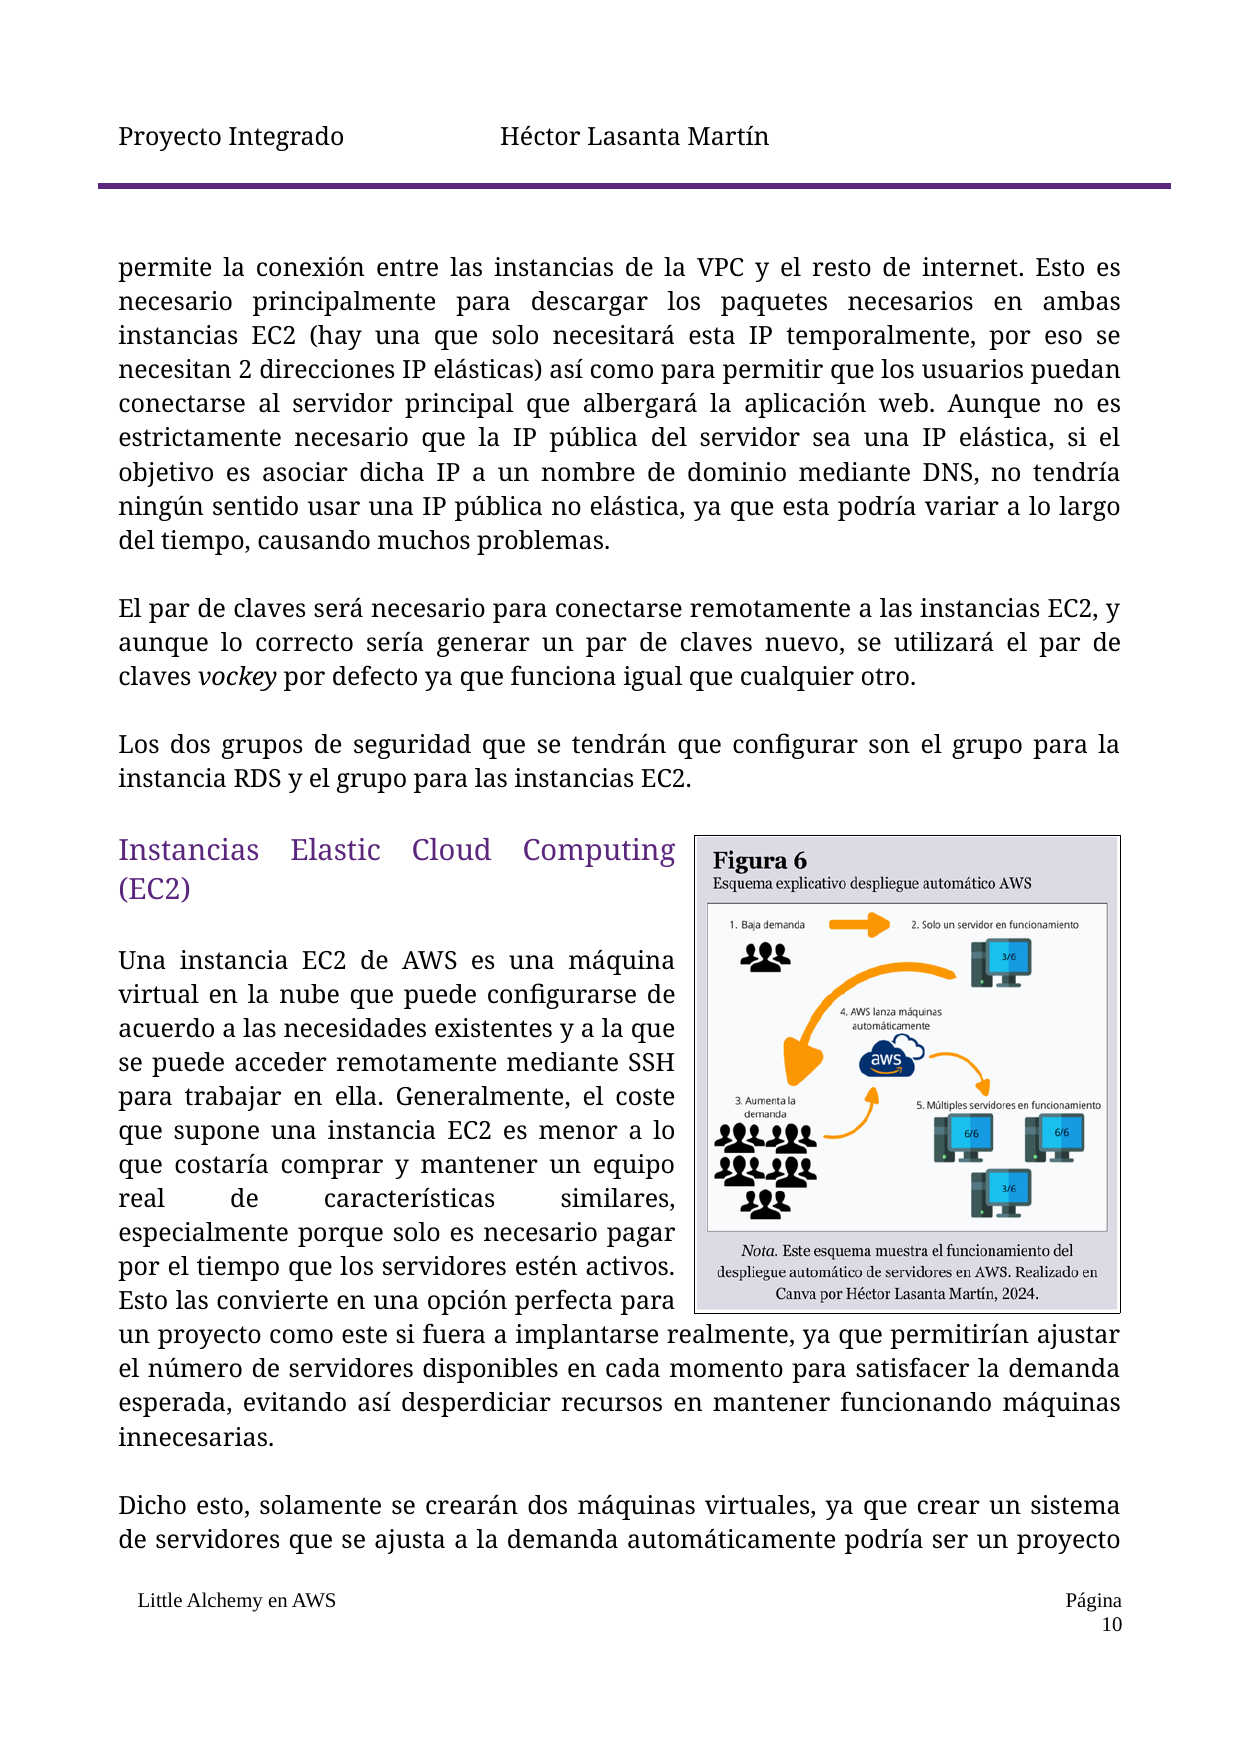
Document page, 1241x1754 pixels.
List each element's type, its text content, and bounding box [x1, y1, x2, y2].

text Los dos grupos de seguridad que se tendrán que configurar son el grupo para la instancia RDS y el grupo para las instancias EC2. [118, 727, 1122, 795]
text [695, 836, 1120, 1313]
picture [696, 837, 1118, 1310]
text Una instancia EC2 de AWS es una máquina virtual en la nube que puede configurarse de acuerdo a las necesidades existentes y a la que se puede acceder remotamente mediante SSH para trabajar en ella. Generalmente, el coste que supone una instancia EC2 es menor a lo que costaría comprar y mantener un equipo real de características similares, especialmente porque solo es necesario pagar por el tiempo que los servidores estén activos. Esto las convierte en una opción perfecta para un proyecto como este si fuera a implantarse realmente, ya que permitirían ajustar el número de servidores disponibles en cada momento para satisfacer la demanda esperada, evitando así desperdiciar recursos en mantener funcionando máquinas innecesarias. [118, 942, 1122, 1453]
text Instancias Elastic Cloud Computing (EC2) [118, 829, 1122, 908]
text El par de claves será necesario para conectarse remotamente a las instancias EC2, y aunque lo correcto sería generar un par de claves nuevo, se utilizará el par de claves vockey por defecto ya que funciona igual que cualquier otro. [118, 590, 1122, 693]
text La dirección IP elástica (asegura que la instancia tenga siempre la misma IP pública) es necesaria para que las instancias EC2 puedan utilizar el AWS Internet Gateway que permite la conexión entre las instancias de la VPC y el resto de internet. Esto es necesario principalmente para descargar los paquetes necesarios en ambas instancias EC2 (hay una que solo necesitará esta IP temporalmente, por eso se necesitan 2 direcciones IP elásticas) así como para permitir que los usuarios puedan conectarse al servidor principal que albergará la aplicación web. Aunque no es estrictamente necesario que la IP pública del servidor sea una IP elástica, si el objetivo es asociar dicha IP a un nombre de dominio mediante DNS, no tendría ningún sentido usar una IP pública no elástica, ya que esta podría variar a lo largo del tiempo, causando muchos problemas. [118, 250, 1122, 556]
text Dicho esto, solamente se crearán dos máquinas virtuales, ya que crear un sistema de servidores que se ajusta a la demanda automáticamente podría ser un proyecto [118, 1487, 1122, 1555]
